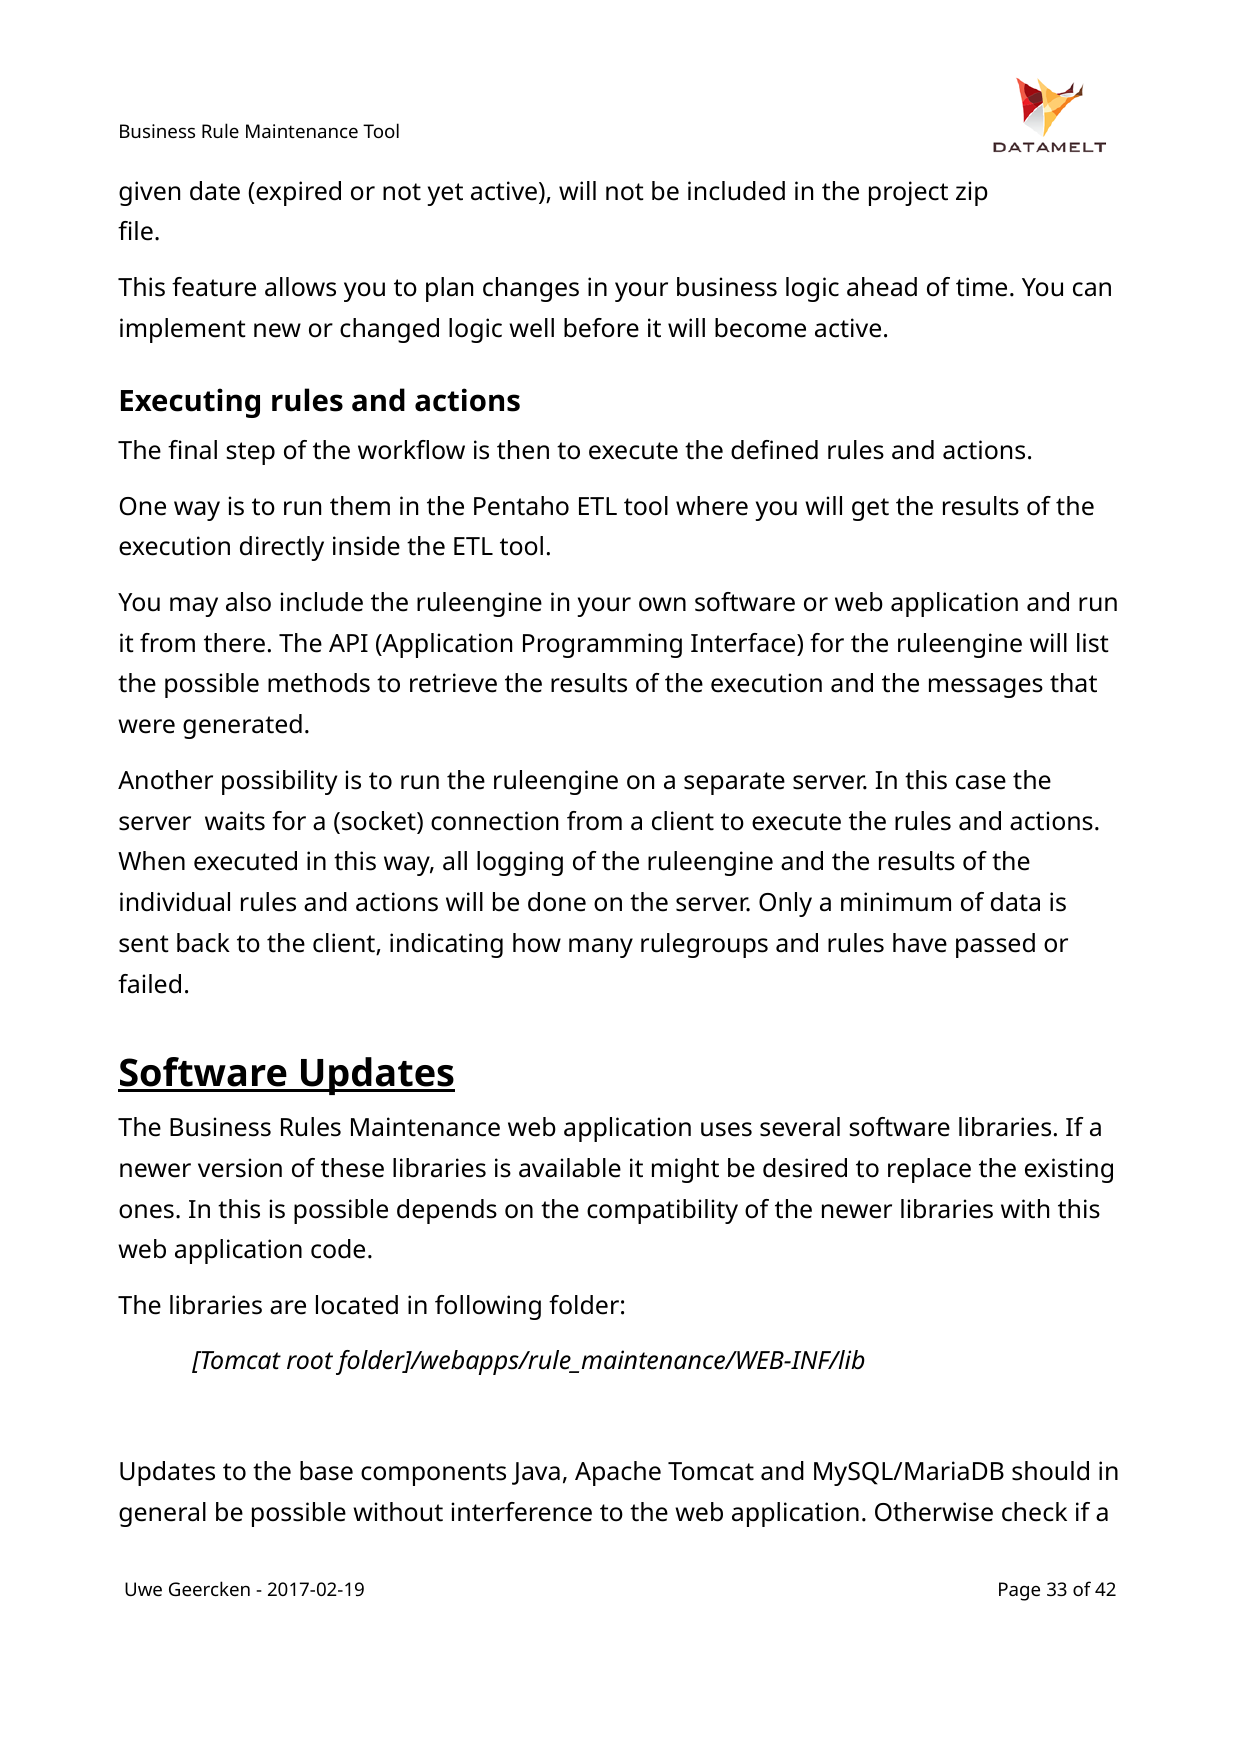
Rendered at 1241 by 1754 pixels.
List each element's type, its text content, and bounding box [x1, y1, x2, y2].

text [Tomcat root folder]/webapps/rule_maintenance/WEB-INF/lib [118, 1343, 1122, 1377]
text The Business Rules Maintenance web application uses several software libraries. If a newer version of these libraries is available it might be desired to replace the existing ones. In this is possible depends on the compatibility of the newer libraries with this web application code. [118, 1110, 1122, 1266]
subtitle Executing rules and actions [118, 380, 1122, 420]
text You may also include the ruleengine in your own software or web application and run it from there. The API (Application Programming Interface) for the ruleengine will list the possible methods to retrieve the results of the execution and the messages that were generated. [118, 584, 1122, 741]
text Updates to the base components Java, Apache Tomcat and MySQL/MariaDB should in general be possible without interference to the web application. Otherwise check if a [118, 1454, 1122, 1529]
text The final step of the workflow is then to execute the defined rules and actions. [118, 433, 1122, 467]
text given date (expired or not yet active), will not be included in the project zip file. [118, 173, 1122, 248]
subtitle Software Updates [118, 1046, 1122, 1097]
picture [992, 69, 1107, 160]
text The libraries are located in following folder: [118, 1288, 1122, 1322]
text One way is to run them in the Pentaho ETL tool where you will get the results of the execution directly inside the ETL tool. [118, 488, 1122, 563]
text Another possibility is to run the ruleengine on a separate server. In this case the server waits for a (socket) connection from a client to execute the rules and actions. When executed in this way, all logging of the ruleengine and the results of the individual rules and actions will be done on the server. Only a minimum of data is sent back to the client, indicating how many rulegroups and rules have passed or failed. [118, 762, 1122, 1001]
text This feature allows you to plan changes in your business logic ahead of time. You can implement new or changed logic well before it will become active. [118, 269, 1122, 344]
